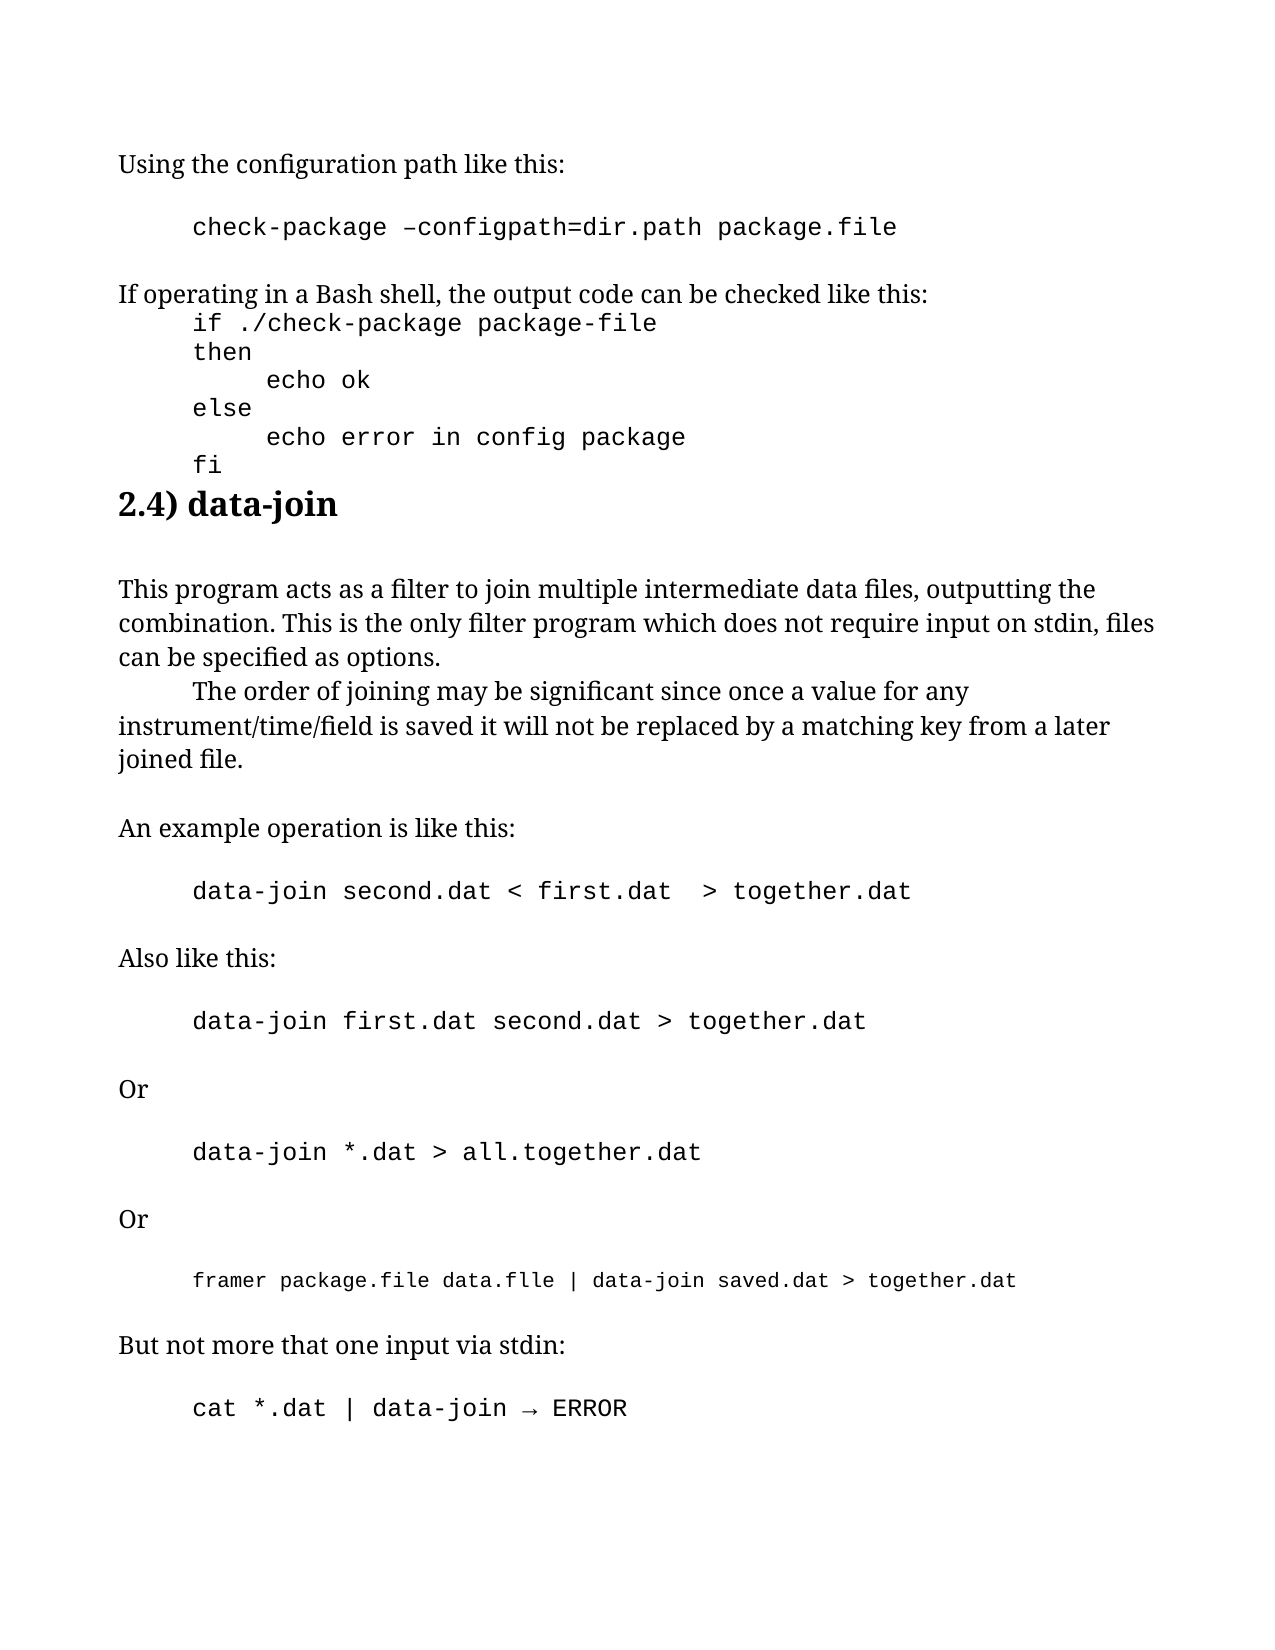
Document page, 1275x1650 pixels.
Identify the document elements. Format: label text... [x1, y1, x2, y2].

text But not more that one input via stdin: [118, 1328, 1157, 1362]
text cat *.dat | data-join → ERROR [118, 1396, 1157, 1424]
text Or [118, 1202, 1157, 1236]
text This program acts as a filter to join multiple intermediate data files, outputting the combination. This is the only filter program which does not require input on stdin, files can be specified as options. [118, 572, 1157, 674]
text else [118, 396, 1157, 424]
text If operating in a Bash shell, the output code can be checked like this: [118, 277, 1157, 311]
text data-join *.dat > all.together.dat [118, 1139, 1157, 1168]
text Also like this: [118, 941, 1157, 975]
text data-join second.dat < first.dat > together.dat [118, 878, 1157, 907]
text check-package –configpath=dir.path package.file [118, 214, 1157, 243]
text Or [118, 1071, 1157, 1105]
text echo error in config package [118, 424, 1157, 453]
text Using the configuration path like this: [118, 146, 1157, 181]
text An example operation is like this: [118, 810, 1157, 844]
text The order of joining may be significant since once a value for any instrument/time/field is saved it will not be replaced by a matching key from a later joined file. [118, 674, 1157, 776]
text echo ok [118, 368, 1157, 396]
text data-join first.dat second.dat > together.dat [118, 1009, 1157, 1037]
text framer package.file data.flle | data-join saved.dat > together.dat [118, 1270, 1157, 1294]
text if ./check-package package-file [118, 311, 1157, 339]
text 2.4) data-join [118, 481, 1157, 526]
text then [118, 339, 1157, 368]
text fi [118, 453, 1157, 481]
